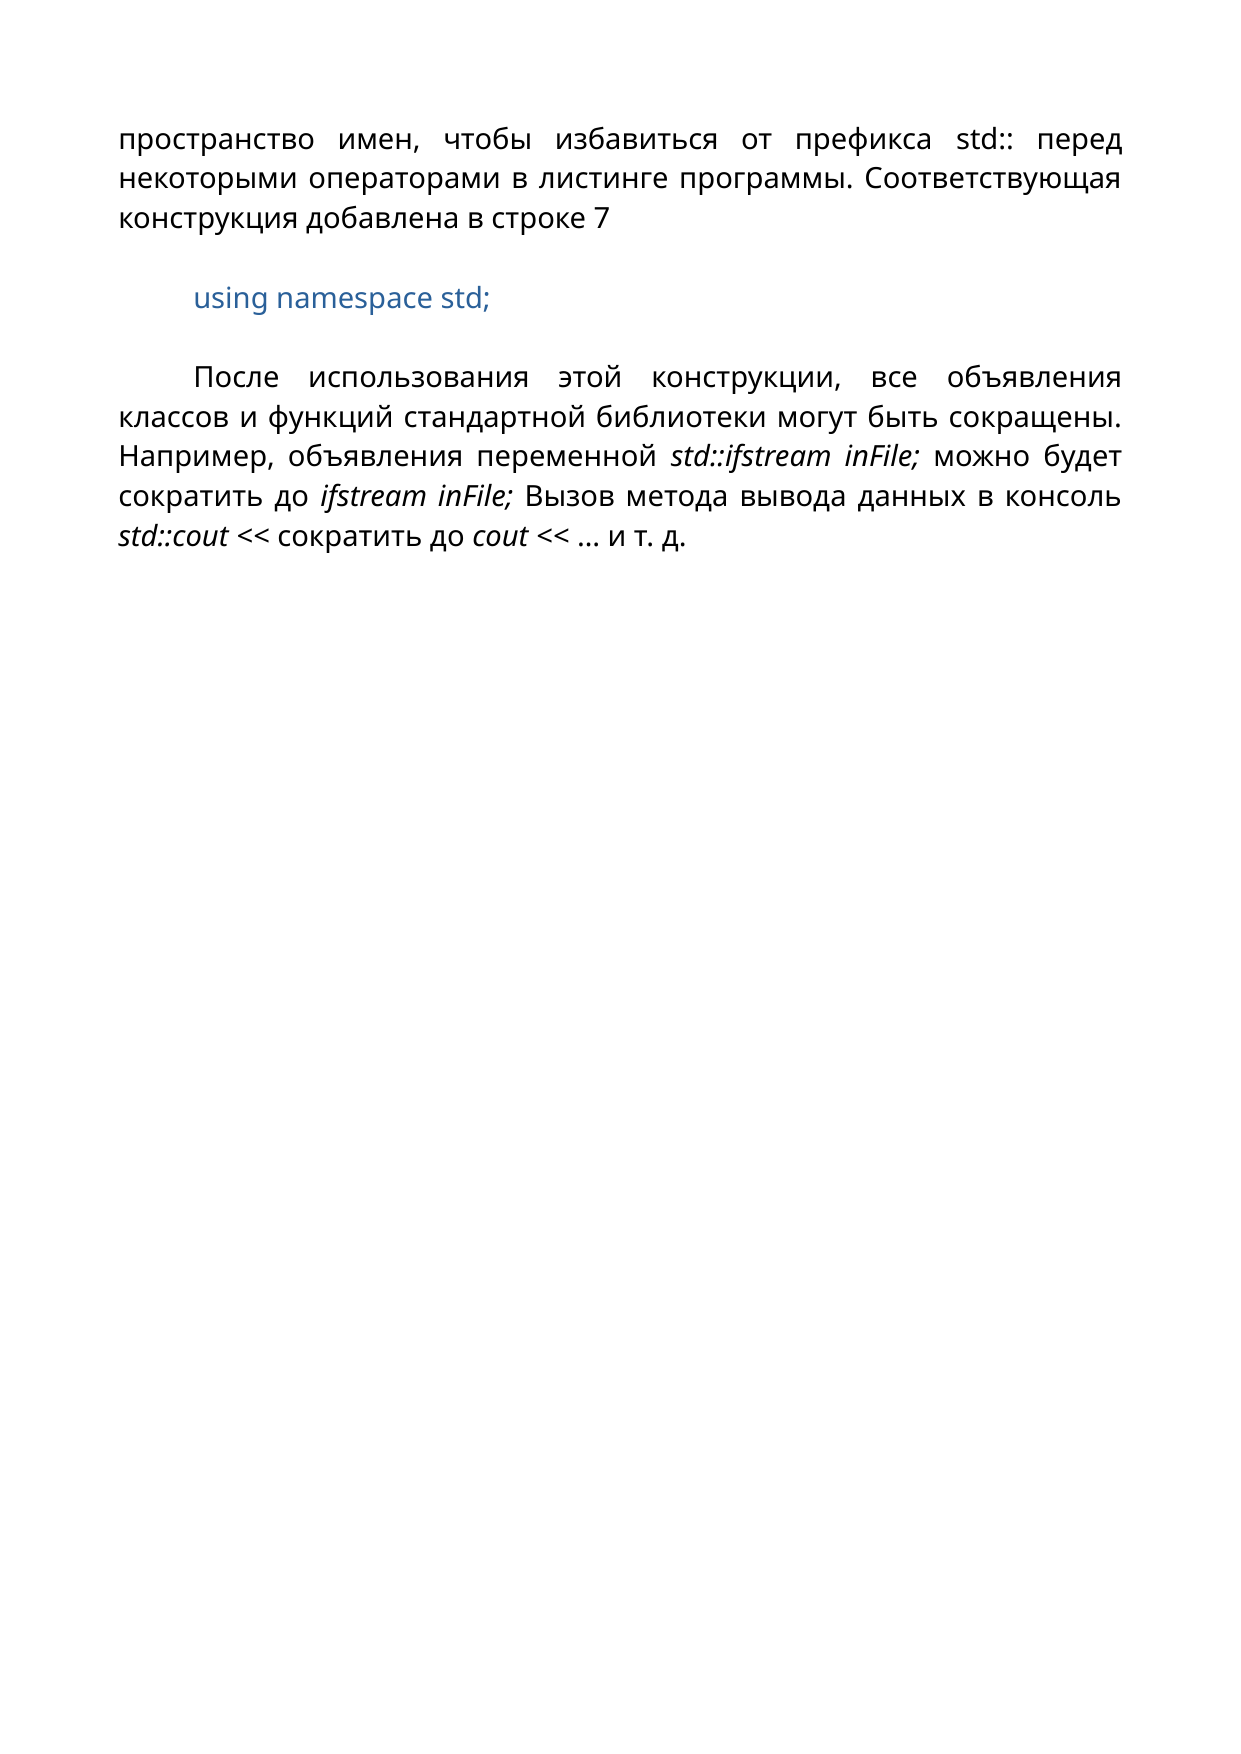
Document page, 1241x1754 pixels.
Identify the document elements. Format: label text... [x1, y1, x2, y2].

text пространство имен, чтобы избавиться от префикса std:: перед некоторыми операторами в листинге программы. Соответствующая конструкция добавлена в строке 7 [118, 118, 1122, 237]
text using namespace std; [118, 277, 1122, 317]
text После использования этой конструкции, все объявления классов и функций стандартной библиотеки могут быть сокращены. Например, объявления переменной std::ifstream inFile; можно будет сократить до ifstream inFile; Вызов метода вывода данных в консоль std::cout << сократить до cout << … и т. д. [118, 356, 1122, 555]
